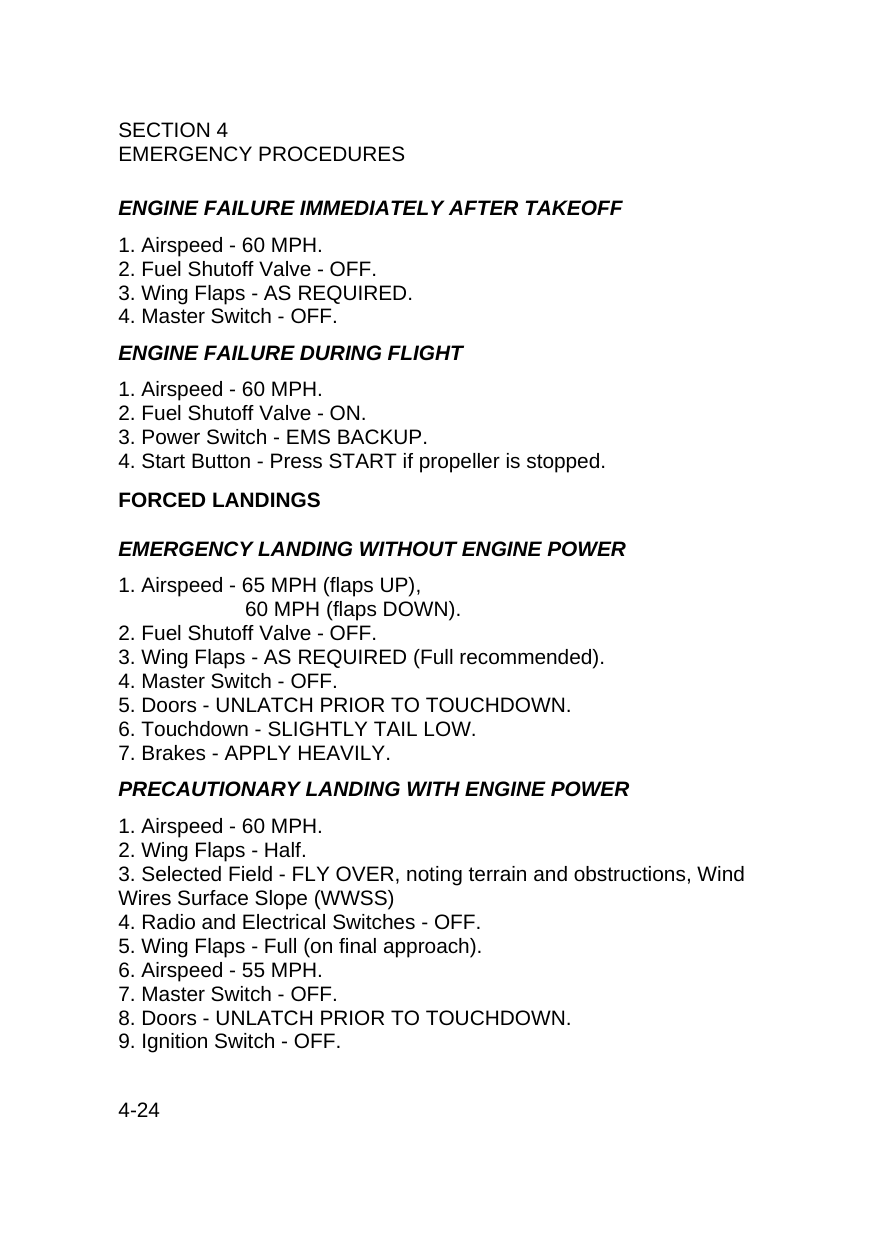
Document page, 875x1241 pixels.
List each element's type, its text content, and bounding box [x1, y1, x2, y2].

text 3. Selected Field - FLY OVER, noting terrain and obstructions, Wind Wires Surface Slope (WWSS) [118, 862, 756, 909]
subtitle PRECAUTIONARY LANDING WITH ENGINE POWER [118, 777, 756, 801]
text 7. Master Switch - OFF. [118, 981, 756, 1005]
text 1. Airspeed - 60 MPH. [118, 377, 756, 401]
subtitle EMERGENCY LANDING WITHOUT ENGINE POWER [118, 537, 756, 561]
text 1. Airspeed - 65 MPH (flaps UP), [118, 573, 756, 597]
text 3. Wing Flaps - AS REQUIRED. [118, 280, 756, 304]
text 6. Airspeed - 55 MPH. [118, 957, 756, 981]
text 2. Wing Flaps - Half. [118, 838, 756, 862]
text 2. Fuel Shutoff Valve - OFF. [118, 256, 756, 280]
text 6. Touchdown - SLIGHTLY TAIL LOW. [118, 717, 756, 741]
text 2. Fuel Shutoff Valve - ON. [118, 401, 756, 425]
text 7. Brakes - APPLY HEAVILY. [118, 741, 756, 765]
text 4. Master Switch - OFF. [118, 304, 756, 328]
text 5. Doors - UNLATCH PRIOR TO TOUCHDOWN. [118, 693, 756, 717]
text 1. Airspeed - 60 MPH. [118, 814, 756, 838]
text 2. Fuel Shutoff Valve - OFF. [118, 621, 756, 645]
text 4. Start Button - Press START if propeller is stopped. [118, 449, 756, 473]
subtitle ENGINE FAILURE DURING FLIGHT [118, 341, 756, 365]
text 3. Power Switch - EMS BACKUP. [118, 425, 756, 449]
subtitle ENGINE FAILURE IMMEDIATELY AFTER TAKEOFF [118, 196, 756, 220]
text 60 MPH (flaps DOWN). [118, 597, 756, 621]
text 3. Wing Flaps - AS REQUIRED (Full recommended). [118, 645, 756, 669]
text 4. Master Switch - OFF. [118, 669, 756, 693]
text 9. Ignition Switch - OFF. [118, 1029, 756, 1053]
text 5. Wing Flaps - Full (on final approach). [118, 933, 756, 957]
text 1. Airspeed - 60 MPH. [118, 232, 756, 256]
subtitle FORCED LANDINGS [118, 488, 756, 512]
text 8. Doors - UNLATCH PRIOR TO TOUCHDOWN. [118, 1005, 756, 1029]
text 4. Radio and Electrical Switches - OFF. [118, 909, 756, 933]
